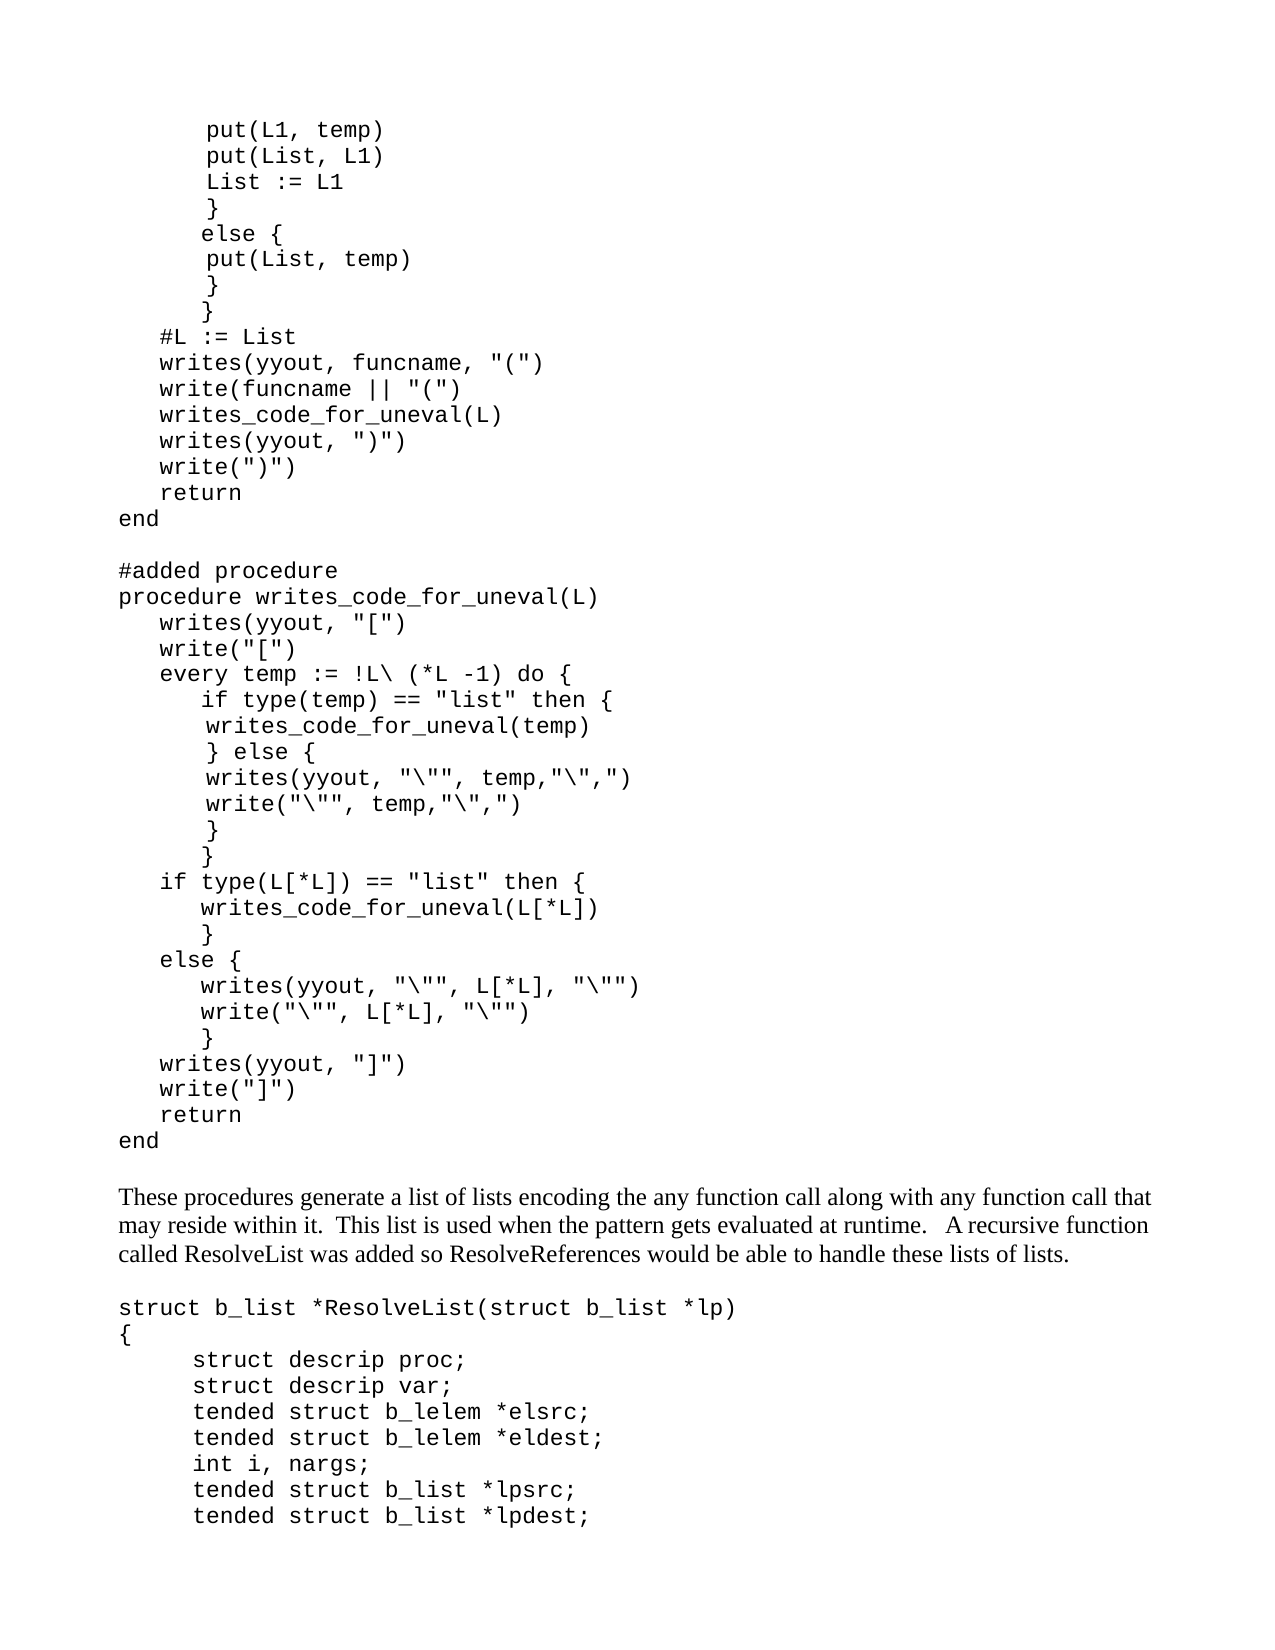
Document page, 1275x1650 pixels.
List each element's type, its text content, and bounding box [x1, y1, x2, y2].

text writes(yyout, "]") [118, 1052, 1157, 1078]
text write("]") [118, 1078, 1157, 1104]
text } [118, 274, 1157, 300]
text write(")") [118, 455, 1157, 481]
text put(List, temp) [118, 248, 1157, 274]
text return [118, 481, 1157, 507]
text writes(yyout, funcname, "(") [118, 352, 1157, 377]
text end [118, 507, 1157, 533]
text if type(temp) == "list" then { [118, 689, 1157, 715]
text } [118, 844, 1157, 870]
text tended struct b_list *lpsrc; [118, 1478, 1157, 1504]
text } [118, 818, 1157, 844]
text } [118, 196, 1157, 222]
text if type(L[*L]) == "list" then { [118, 870, 1157, 896]
text tended struct b_lelem *elsrc; [118, 1400, 1157, 1426]
text struct descrip proc; [118, 1348, 1157, 1374]
text put(L1, temp) [118, 118, 1157, 144]
text } [118, 1026, 1157, 1052]
text write("\"", L[*L], "\"") [118, 1000, 1157, 1026]
text put(List, L1) [118, 144, 1157, 170]
text { [118, 1322, 1157, 1348]
text int i, nargs; [118, 1452, 1157, 1478]
text tended struct b_lelem *eldest; [118, 1426, 1157, 1452]
text every temp := !L\ (*L -1) do { [118, 663, 1157, 689]
text writes(yyout, ")") [118, 429, 1157, 455]
text List := L1 [118, 170, 1157, 196]
text writes_code_for_uneval(L[*L]) [118, 896, 1157, 922]
text write(funcname || "(") [118, 377, 1157, 403]
text writes_code_for_uneval(temp) [118, 715, 1157, 741]
text write("\"", temp,"\",") [118, 792, 1157, 818]
text #added procedure [118, 559, 1157, 585]
text #L := List [118, 326, 1157, 352]
text procedure writes_code_for_uneval(L) [118, 585, 1157, 611]
text struct descrip var; [118, 1374, 1157, 1400]
text tended struct b_list *lpdest; [118, 1504, 1157, 1530]
text writes_code_for_uneval(L) [118, 403, 1157, 429]
text } else { [118, 741, 1157, 767]
text These procedures generate a list of lists encoding the any function call along with any function call that may reside within it. This list is used when the pattern gets evaluated at runtime. A recursive function called ResolveList was added so ResolveReferences would be able to handle these lists of lists. [118, 1182, 1157, 1268]
text writes(yyout, "\"", L[*L], "\"") [118, 974, 1157, 1000]
text writes(yyout, "[") [118, 611, 1157, 637]
text else { [118, 948, 1157, 974]
text else { [118, 222, 1157, 248]
text return [118, 1104, 1157, 1130]
text struct b_list *ResolveList(struct b_list *lp) [118, 1297, 1157, 1322]
text } [118, 922, 1157, 948]
text end [118, 1130, 1157, 1156]
text writes(yyout, "\"", temp,"\",") [118, 767, 1157, 792]
text } [118, 300, 1157, 326]
text write("[") [118, 637, 1157, 663]
